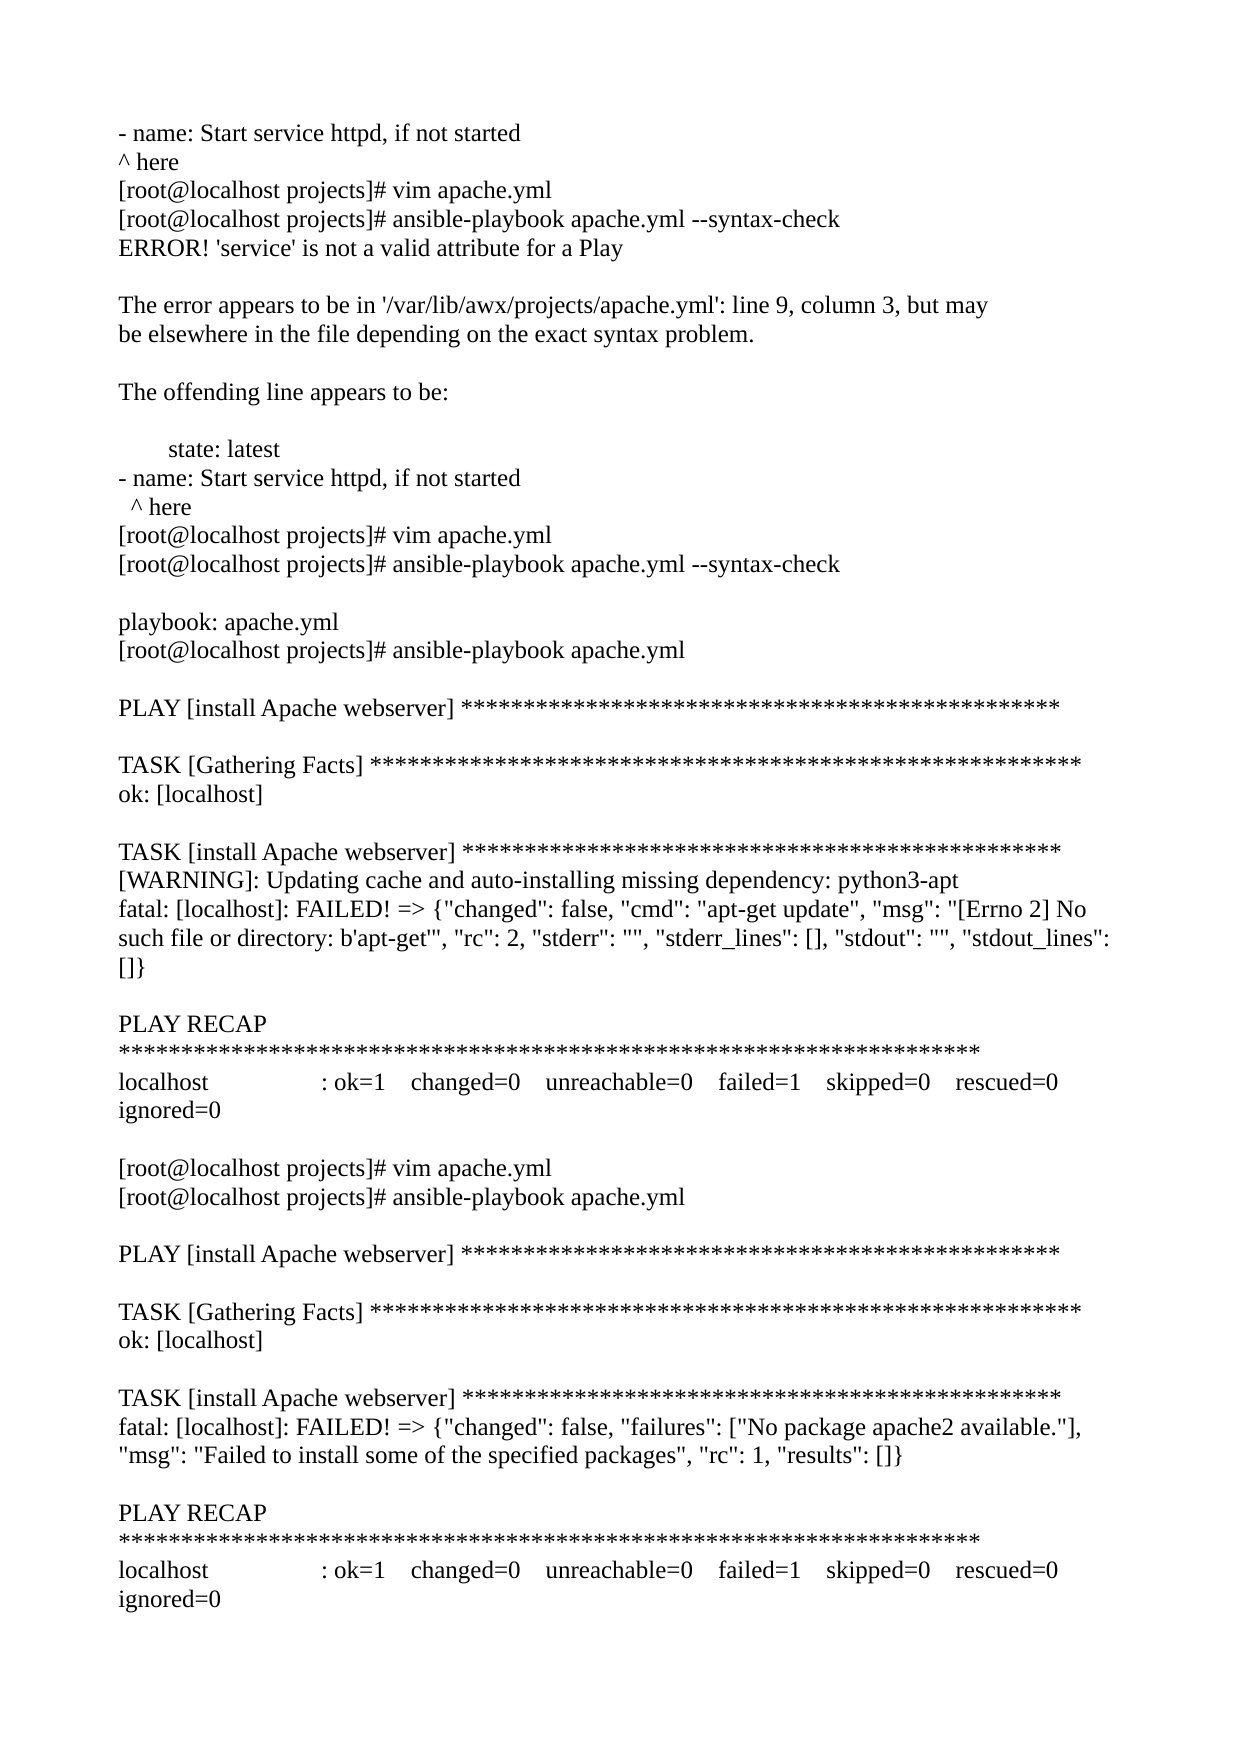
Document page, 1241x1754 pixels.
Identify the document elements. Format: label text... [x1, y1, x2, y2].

text localhost : ok=1 changed=0 unreachable=0 failed=1 skipped=0 rescued=0 ignored=0 [118, 1067, 1122, 1124]
text ERROR! 'service' is not a valid attribute for a Play [118, 233, 1122, 262]
text [root@localhost projects]# vim apache.yml [118, 521, 1122, 549]
text - name: Start service httpd, if not started [118, 463, 1122, 492]
text localhost : ok=1 changed=0 unreachable=0 failed=1 skipped=0 rescued=0 ignored=0 [118, 1556, 1122, 1613]
text ^ here [118, 492, 1122, 521]
text [root@localhost projects]# ansible-playbook apache.yml --syntax-check [118, 204, 1122, 233]
text [root@localhost projects]# vim apache.yml [118, 1153, 1122, 1182]
text playbook: apache.yml [118, 607, 1122, 636]
text ^ here [118, 147, 1122, 176]
text be elsewhere in the file depending on the exact syntax problem. [118, 319, 1122, 348]
text - name: Start service httpd, if not started [118, 118, 1122, 147]
text state: latest [118, 434, 1122, 463]
text [WARNING]: Updating cache and auto-installing missing dependency: python3-apt [118, 866, 1122, 894]
text TASK [install Apache webserver] ************************************************ [118, 837, 1122, 866]
text [root@localhost projects]# vim apache.yml [118, 176, 1122, 204]
text fatal: [localhost]: FAILED! => {"changed": false, "failures": ["No package apache2 available."], "msg": "Failed to install some of the specified packages", "rc": 1, "results": []} [118, 1412, 1122, 1469]
text [root@localhost projects]# ansible-playbook apache.yml [118, 1182, 1122, 1211]
text PLAY [install Apache webserver] ************************************************ [118, 693, 1122, 722]
text ok: [localhost] [118, 779, 1122, 808]
text TASK [install Apache webserver] ************************************************ [118, 1383, 1122, 1412]
text TASK [Gathering Facts] ********************************************************* [118, 1297, 1122, 1326]
text PLAY RECAP ********************************************************************* [118, 1009, 1122, 1067]
text ok: [localhost] [118, 1326, 1122, 1354]
text fatal: [localhost]: FAILED! => {"changed": false, "cmd": "apt-get update", "msg": "[Errno 2] No such file or directory: b'apt-get'", "rc": 2, "stderr": "", "stderr_lines": [], "stdout": "", "stdout_lines": []} [118, 894, 1122, 981]
text TASK [Gathering Facts] ********************************************************* [118, 751, 1122, 779]
text The offending line appears to be: [118, 377, 1122, 406]
text [root@localhost projects]# ansible-playbook apache.yml [118, 636, 1122, 664]
text The error appears to be in '/var/lib/awx/projects/apache.yml': line 9, column 3, but may [118, 291, 1122, 319]
text PLAY RECAP ********************************************************************* [118, 1498, 1122, 1556]
text PLAY [install Apache webserver] ************************************************ [118, 1239, 1122, 1268]
text [root@localhost projects]# ansible-playbook apache.yml --syntax-check [118, 549, 1122, 578]
